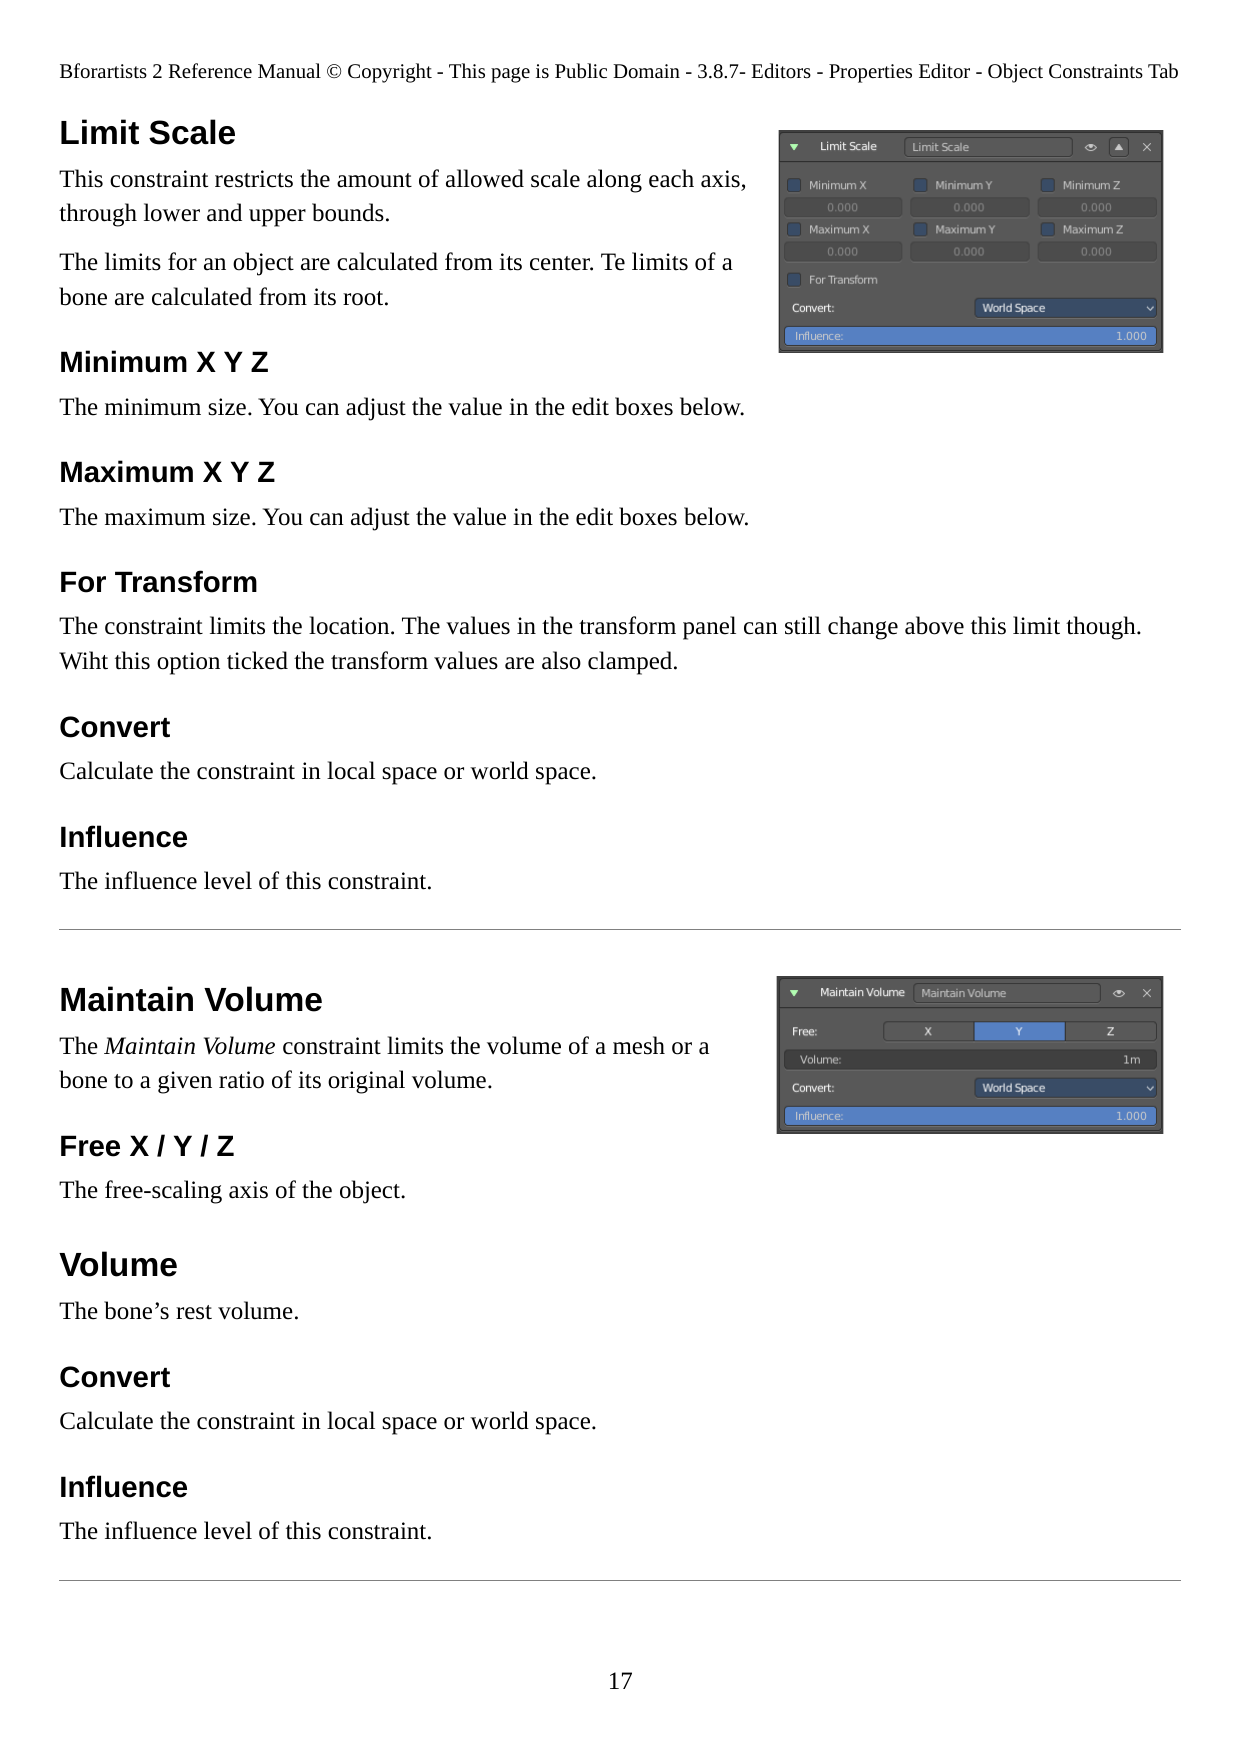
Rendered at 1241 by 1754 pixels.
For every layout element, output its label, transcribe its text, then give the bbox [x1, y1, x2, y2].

text The influence level of this constraint. [59, 866, 1181, 894]
subtitle Influence [59, 1470, 1181, 1504]
text The bone’s rest volume. [59, 1296, 1181, 1325]
text This constraint restricts the amount of allowed scale along each axis, through lower and upper bounds. [59, 164, 778, 227]
picture [776, 976, 1164, 1134]
text The minimum size. You can adjust the value in the edit boxes below. [59, 392, 1181, 420]
subtitle Maximum X Y Z [59, 455, 1181, 489]
subtitle For Transform [59, 565, 1181, 599]
subtitle Volume [59, 1245, 1181, 1284]
subtitle Minimum X Y Z [59, 345, 1181, 379]
text The influence level of this constraint. [59, 1516, 1181, 1545]
text The constraint limits the location. The values in the transform panel can still change above this limit though. Wiht this option ticked the transform values are also clamped. [59, 611, 1181, 675]
text The maximum size. You can adjust the value in the edit boxes below. [59, 502, 1181, 530]
subtitle Free X / Y / Z [59, 1129, 1181, 1163]
text The Maintain Volume constraint limits the volume of a mesh or a bone to a given ratio of its original volume. [59, 1031, 776, 1094]
picture [778, 130, 1164, 353]
subtitle Maintain Volume [59, 980, 776, 1018]
subtitle Limit Scale [59, 113, 1181, 151]
text The limits for an object are calculated from its center. Te limits of a bone are calculated from its root. [59, 247, 778, 311]
text Calculate the constraint in local space or world space. [59, 1406, 1181, 1435]
subtitle Convert [59, 709, 1181, 743]
text Calculate the constraint in local space or world space. [59, 756, 1181, 784]
subtitle Influence [59, 819, 1181, 853]
text The free-scaling axis of the object. [59, 1175, 1181, 1204]
subtitle [1164, 980, 1181, 1018]
subtitle Convert [59, 1360, 1181, 1394]
